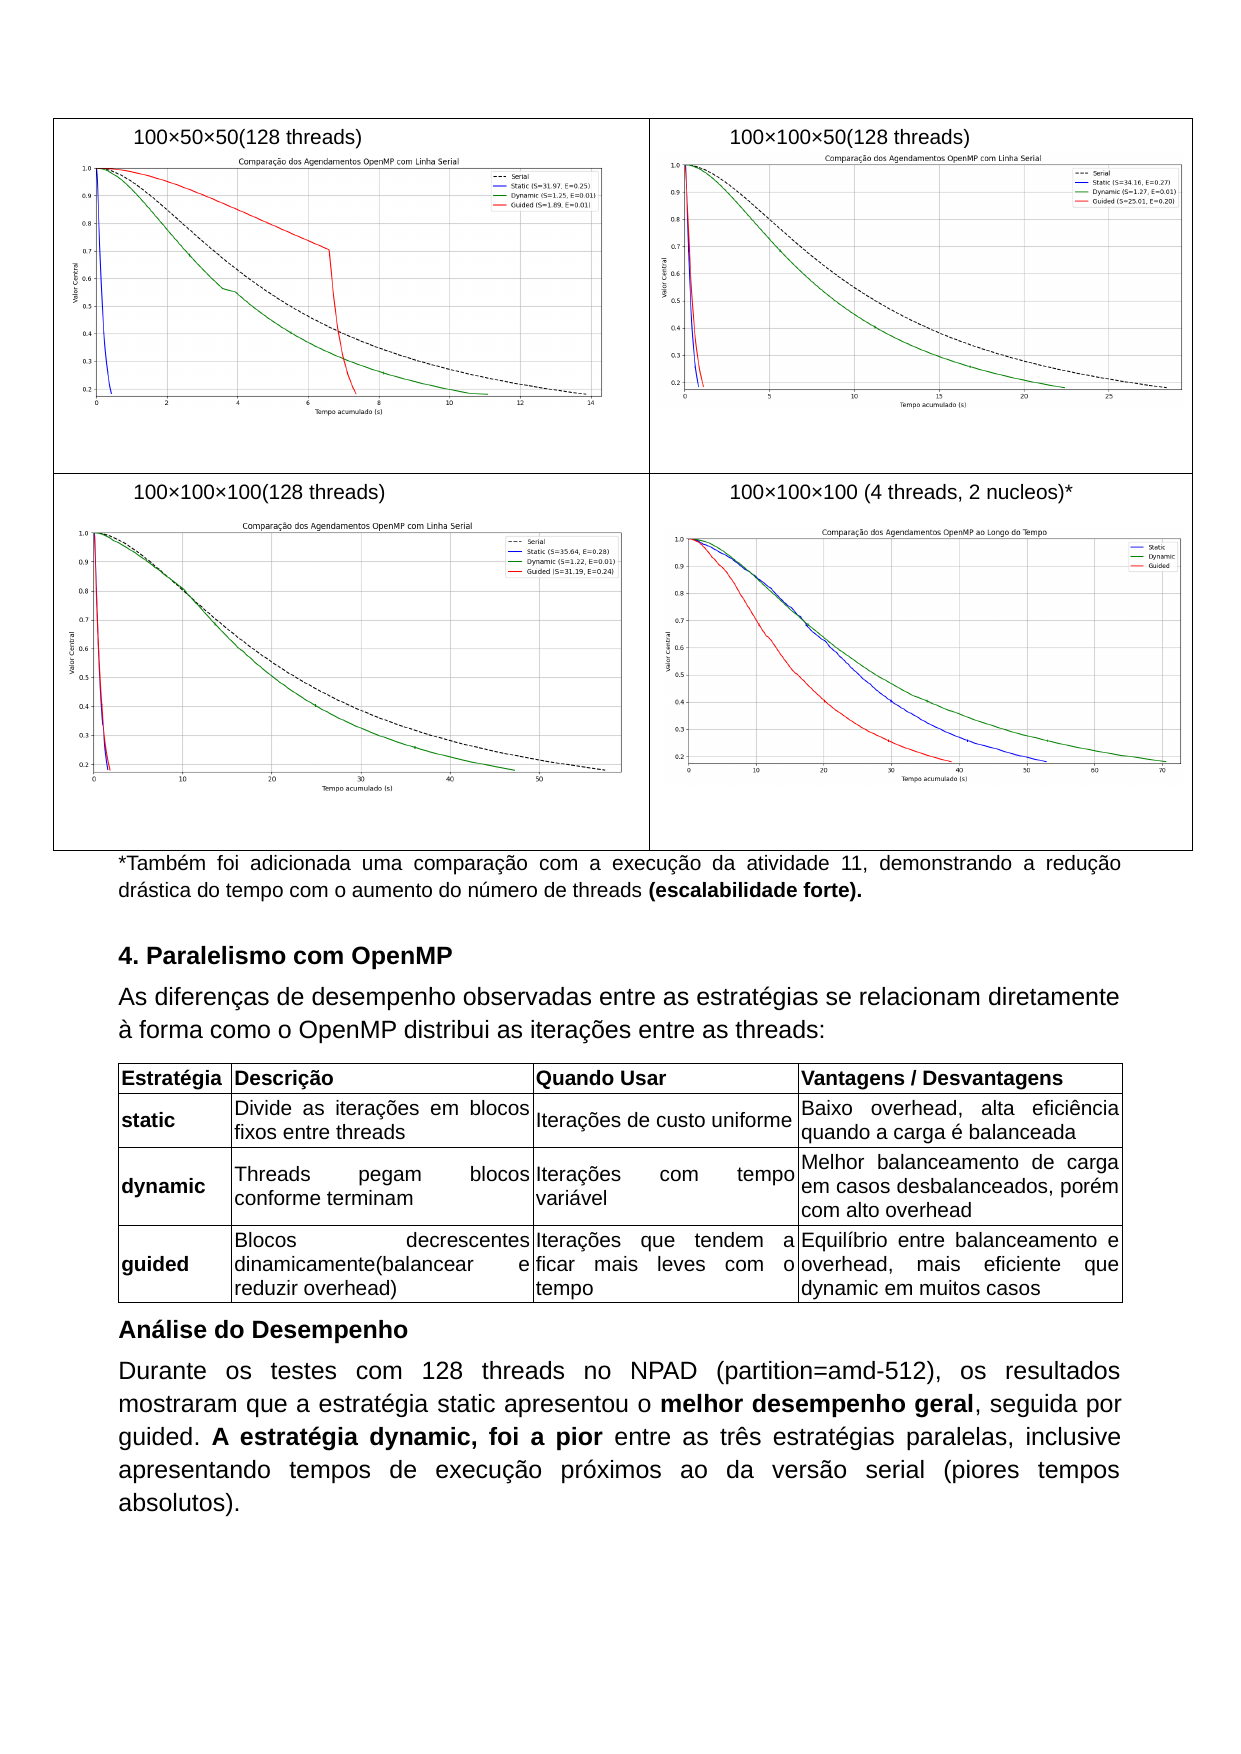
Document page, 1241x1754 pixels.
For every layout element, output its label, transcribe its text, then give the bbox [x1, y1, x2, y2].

table_cell Melhor balanceamento de carga em casos desbalanceados, porém com alto overhead [799, 1148, 1122, 1224]
table_cell Divide as iterações em blocos fixos entre threads [232, 1094, 533, 1147]
table_cell static [119, 1094, 231, 1147]
table_cell Equilíbrio entre balanceamento e overhead, mais eficiente que dynamic em muitos casos [799, 1226, 1122, 1302]
table_header 100×100×50(128 threads) [650, 119, 1192, 473]
table_cell guided [119, 1226, 231, 1302]
picture [62, 515, 628, 799]
picture [66, 151, 608, 422]
table_cell 100×100×100 (4 threads, 2 nucleos)* [650, 474, 1192, 849]
table_cell Iterações com tempo variável [534, 1148, 798, 1224]
table_cell Baixo overhead, alta eficiência quando a carga é balanceada [799, 1094, 1122, 1147]
table_header Quando Usar [534, 1064, 798, 1093]
picture [655, 148, 1188, 415]
table_cell Threads pegam blocos conforme terminam [232, 1148, 533, 1224]
subtitle 4. Paralelismo com OpenMP [118, 941, 1122, 970]
table_header Estratégia [119, 1064, 231, 1093]
table_header Descrição [232, 1064, 533, 1093]
table_cell 100×100×100(128 threads) [54, 474, 649, 849]
table_header 100×50×50(128 threads) [54, 119, 649, 473]
picture [660, 522, 1187, 789]
table_cell dynamic [119, 1148, 231, 1224]
table_cell Blocos decrescentes dinamicamente(balancear e reduzir overhead) [232, 1226, 533, 1302]
text As diferenças de desempenho observadas entre as estratégias se relacionam diretamente à forma como o OpenMP distribui as iterações entre as threads: [118, 982, 1122, 1044]
text *Também foi adicionada uma comparação com a execução da atividade 11, demonstrando a redução drástica do tempo com o aumento do número de threads (escalabilidade forte). [118, 851, 1122, 902]
table_cell Iterações de custo uniforme [534, 1094, 798, 1147]
subtitle Análise do Desempenho [118, 1315, 1122, 1344]
table_cell Iterações que tendem a ficar mais leves com o tempo [534, 1226, 798, 1302]
text Durante os testes com 128 threads no NPAD (partition=amd-512), os resultados mostraram que a estratégia static apresentou o melhor desempenho geral, seguida por guided. A estratégia dynamic, foi a pior entre as três estratégias paralelas, inclusive apresentando tempos de execução próximos ao da versão serial (piores tempos absolutos). [118, 1356, 1122, 1517]
table_header Vantagens / Desvantagens [799, 1064, 1122, 1093]
